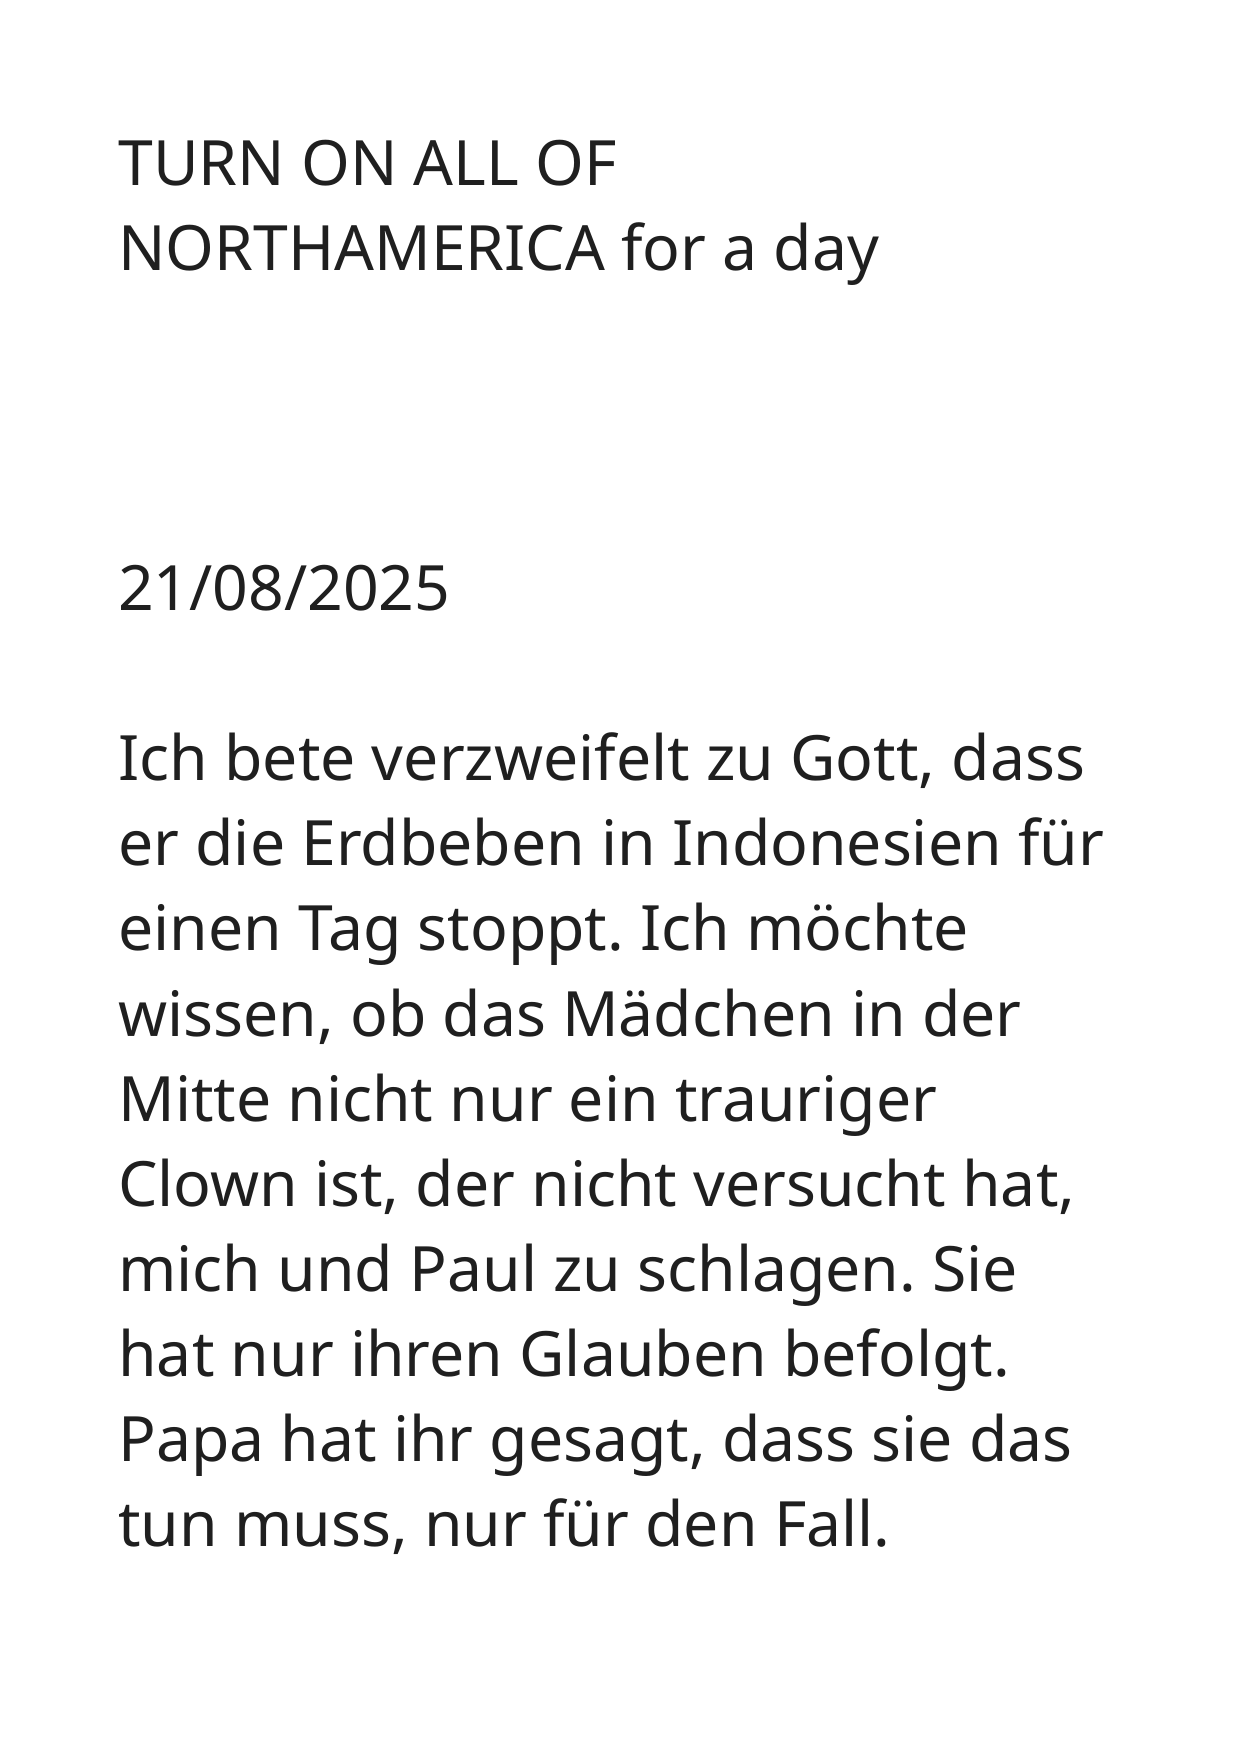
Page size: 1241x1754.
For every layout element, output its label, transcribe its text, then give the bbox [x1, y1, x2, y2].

text TURN ON ALL OF [118, 118, 1122, 203]
text NORTHAMERICA for a day [118, 203, 1122, 288]
text 21/08/2025 [118, 544, 1122, 629]
text Ich bete verzweifelt zu Gott, dass er die Erdbeben in Indonesien für einen Tag stoppt. Ich möchte wissen, ob das Mädchen in der Mitte nicht nur ein trauriger Clown ist, der nicht versucht hat, mich und Paul zu schlagen. Sie hat nur ihren Glauben befolgt. Papa hat ihr gesagt, dass sie das tun muss, nur für den Fall. [118, 714, 1122, 1565]
